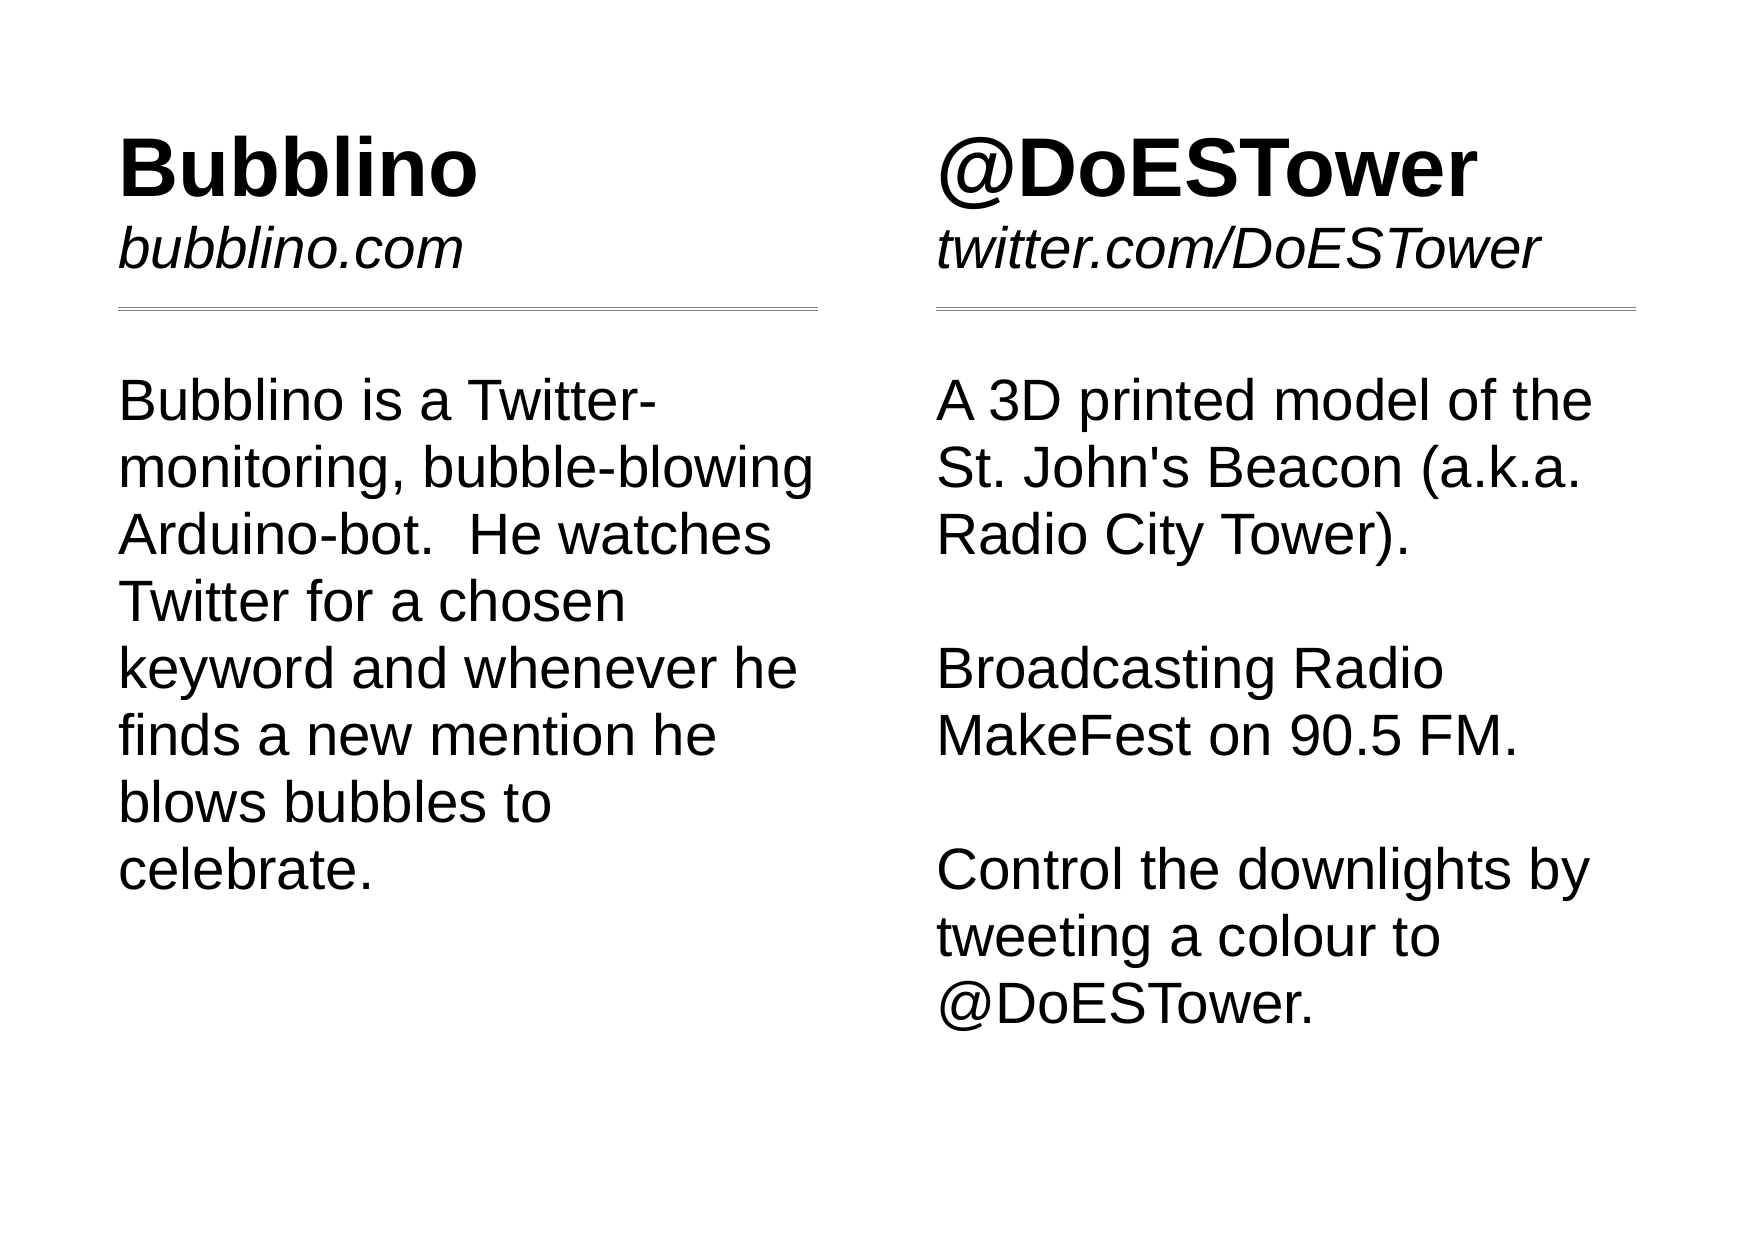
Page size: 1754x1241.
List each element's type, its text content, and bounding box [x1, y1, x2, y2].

text @DoESTower [936, 118, 1636, 214]
text Bubblino [118, 118, 818, 214]
text A 3D printed model of the St. John's Beacon (a.k.a. Radio City Tower). [936, 366, 1636, 567]
text Control the downlights by tweeting a colour to @DoESTower. [936, 835, 1636, 1036]
text bubblino.com [118, 214, 818, 281]
text Bubblino is a Twitter-monitoring, bubble-blowing Arduino-bot. He watches Twitter for a chosen keyword and whenever he finds a new mention he blows bubbles to celebrate. [118, 366, 818, 902]
text Broadcasting Radio MakeFest on 90.5 FM. [936, 634, 1636, 768]
text twitter.com/DoESTower [936, 214, 1636, 281]
